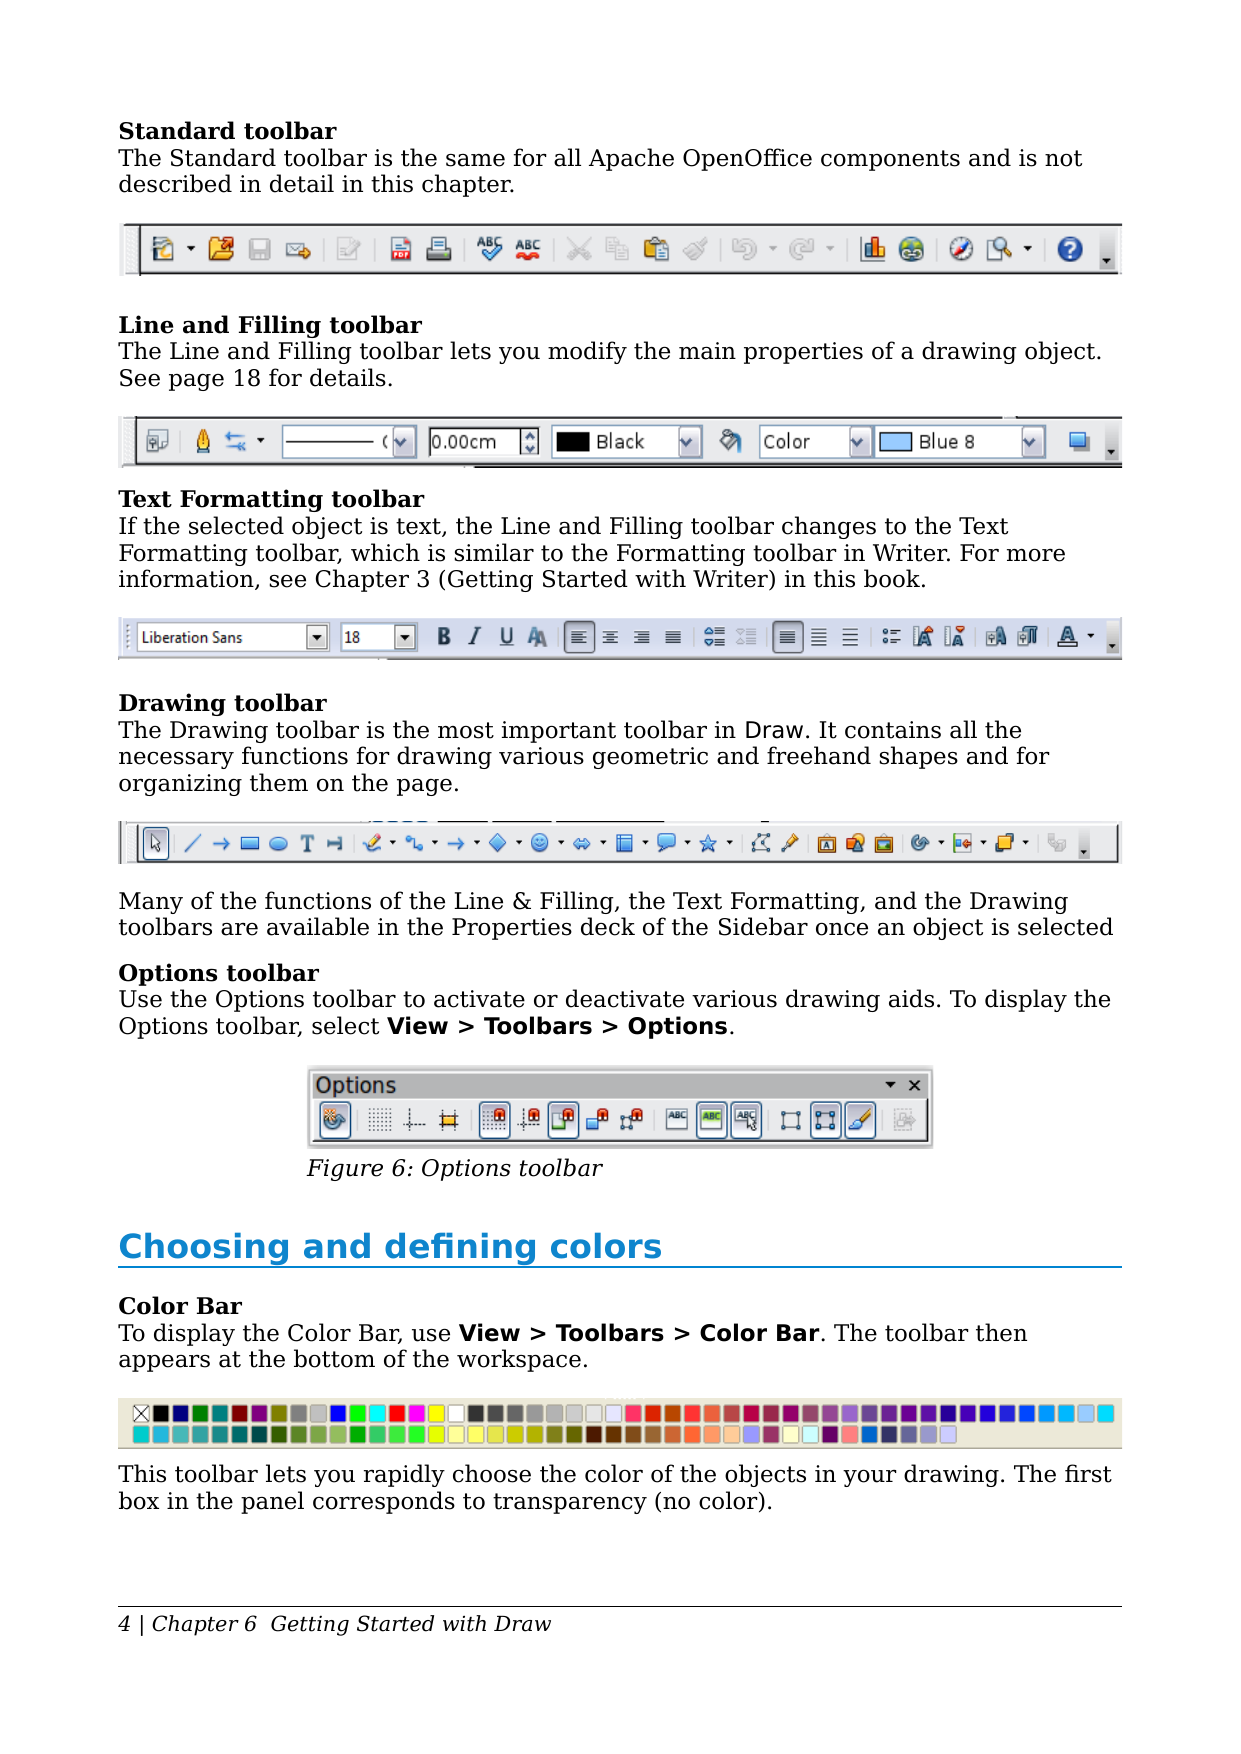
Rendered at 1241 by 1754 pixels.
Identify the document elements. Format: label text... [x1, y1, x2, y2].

picture [118, 617, 1123, 660]
text Drawing toolbar [118, 690, 1122, 717]
text The Line and Filling toolbar lets you modify the main properties of a drawing object. See page 18 for details. [118, 338, 1122, 392]
picture [118, 821, 1123, 864]
text Line and Filling toolbar [118, 312, 1122, 338]
picture [118, 223, 1123, 276]
text If the selected object is text, the Line and Filling toolbar changes to the Text Formatting toolbar, which is similar to the Formatting toolbar in Writer. For more information, see Chapter 3 (Getting Started with Writer) in this book. [118, 513, 1122, 593]
text Figure 6: Options toolbar [307, 1155, 933, 1181]
text Many of the functions of the Line & Filling, the Text Formatting, and the Drawing toolbars are available in the Properties deck of the Sidebar once an object is selected [118, 888, 1122, 941]
text Color Bar [118, 1293, 1122, 1320]
text To display the Color Bar, use View > Toolbars > Color Bar. The toolbar then appears at the bottom of the workspace. [118, 1320, 1122, 1373]
text The Drawing toolbar is the most important toolbar in Draw. It contains all the necessary functions for drawing various geometric and freehand shapes and for organizing them on the page. [118, 717, 1122, 797]
text Use the Options toolbar to activate or deactivate various drawing aids. To display the Options toolbar, select View > Toolbars > Options. [118, 987, 1122, 1040]
text The Standard toolbar is the same for all Apache OpenOffice components and is not described in detail in this chapter. [118, 145, 1122, 198]
text This toolbar lets you rapidly choose the color of the objects in your drawing. The first box in the panel corresponds to transparency (no color). [118, 1461, 1122, 1515]
picture [118, 416, 1123, 468]
text Text Formatting toolbar [118, 486, 1122, 513]
text Options toolbar [118, 960, 1122, 987]
text Standard toolbar [118, 118, 1122, 145]
picture [306, 1065, 934, 1149]
picture [118, 1398, 1123, 1449]
subtitle Choosing and defining colors [118, 1227, 1122, 1266]
